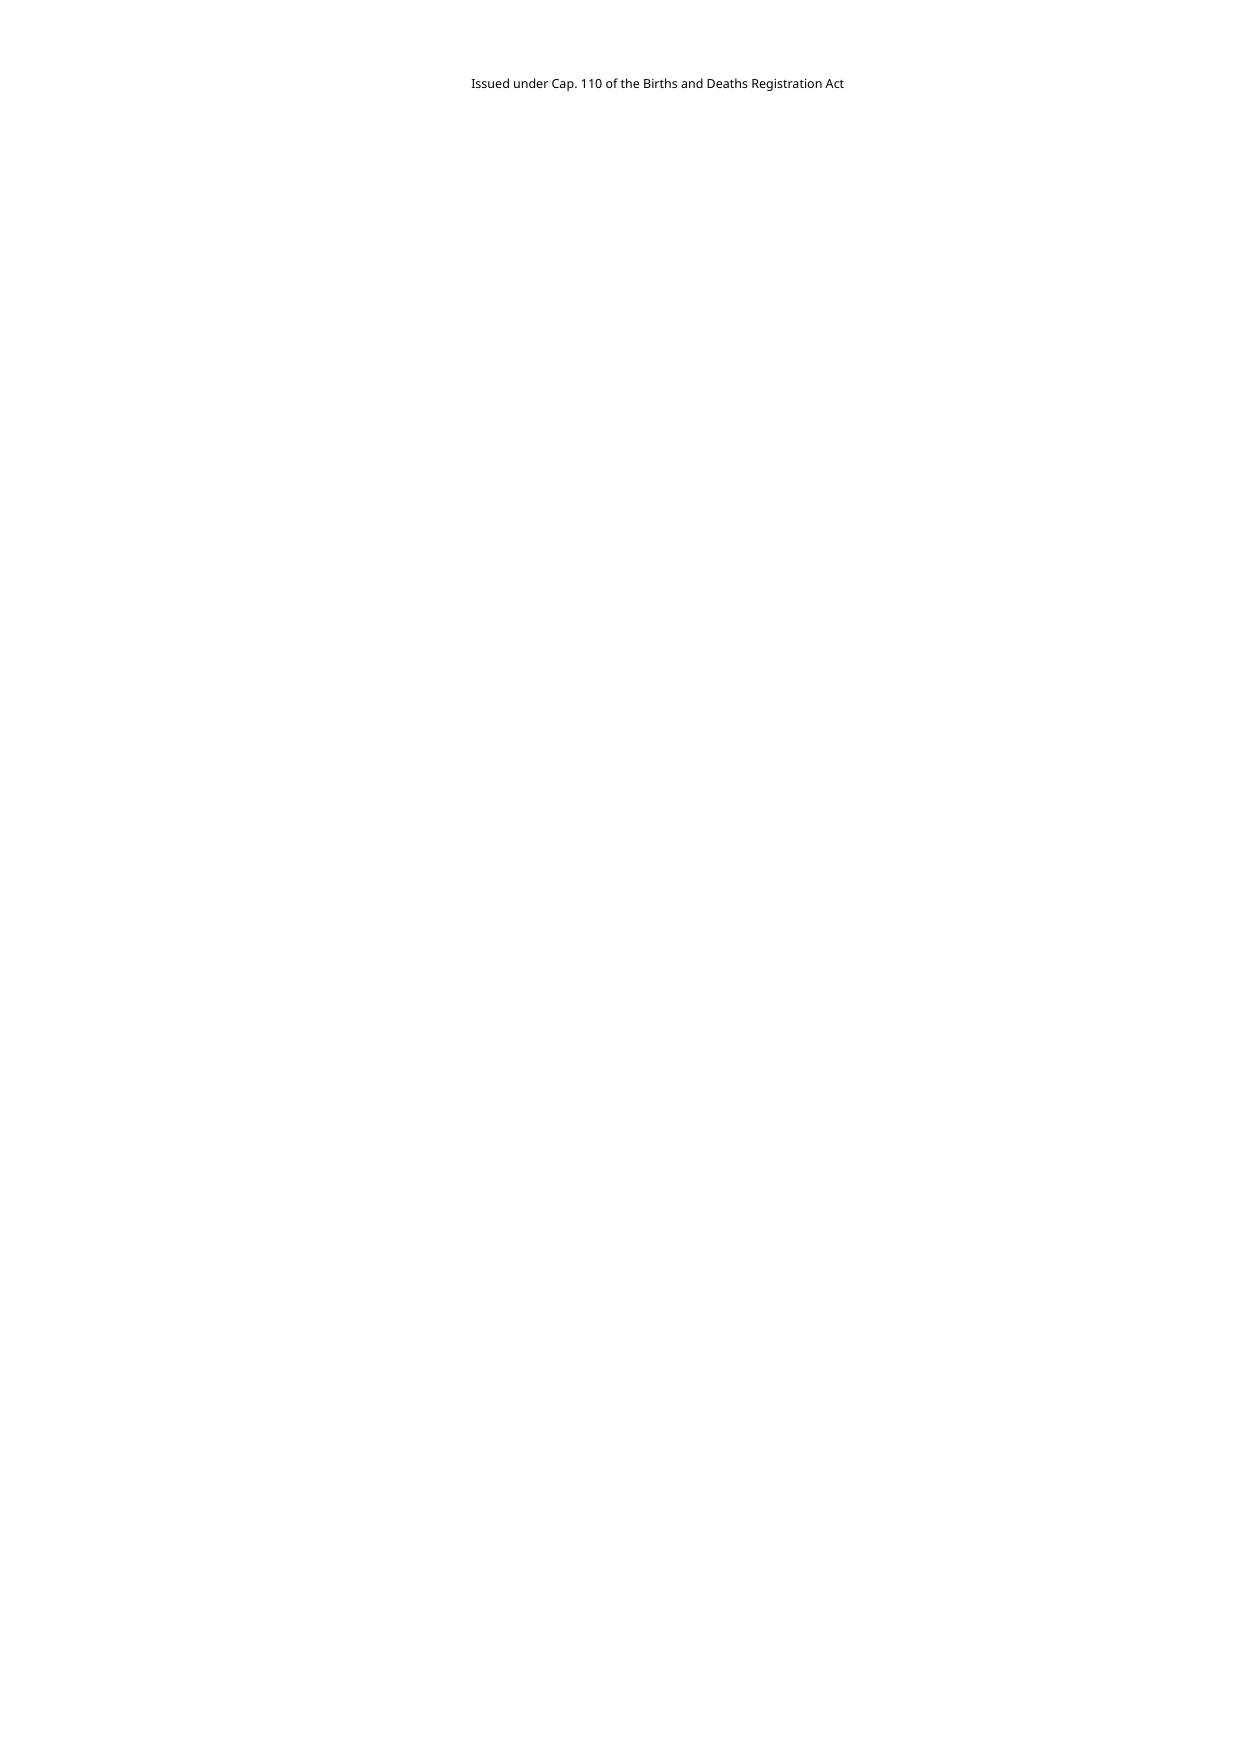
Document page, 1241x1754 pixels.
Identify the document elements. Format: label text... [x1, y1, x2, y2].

text Issued under Cap. 110 of the Births and Deaths Registration Act [150, 75, 1165, 92]
